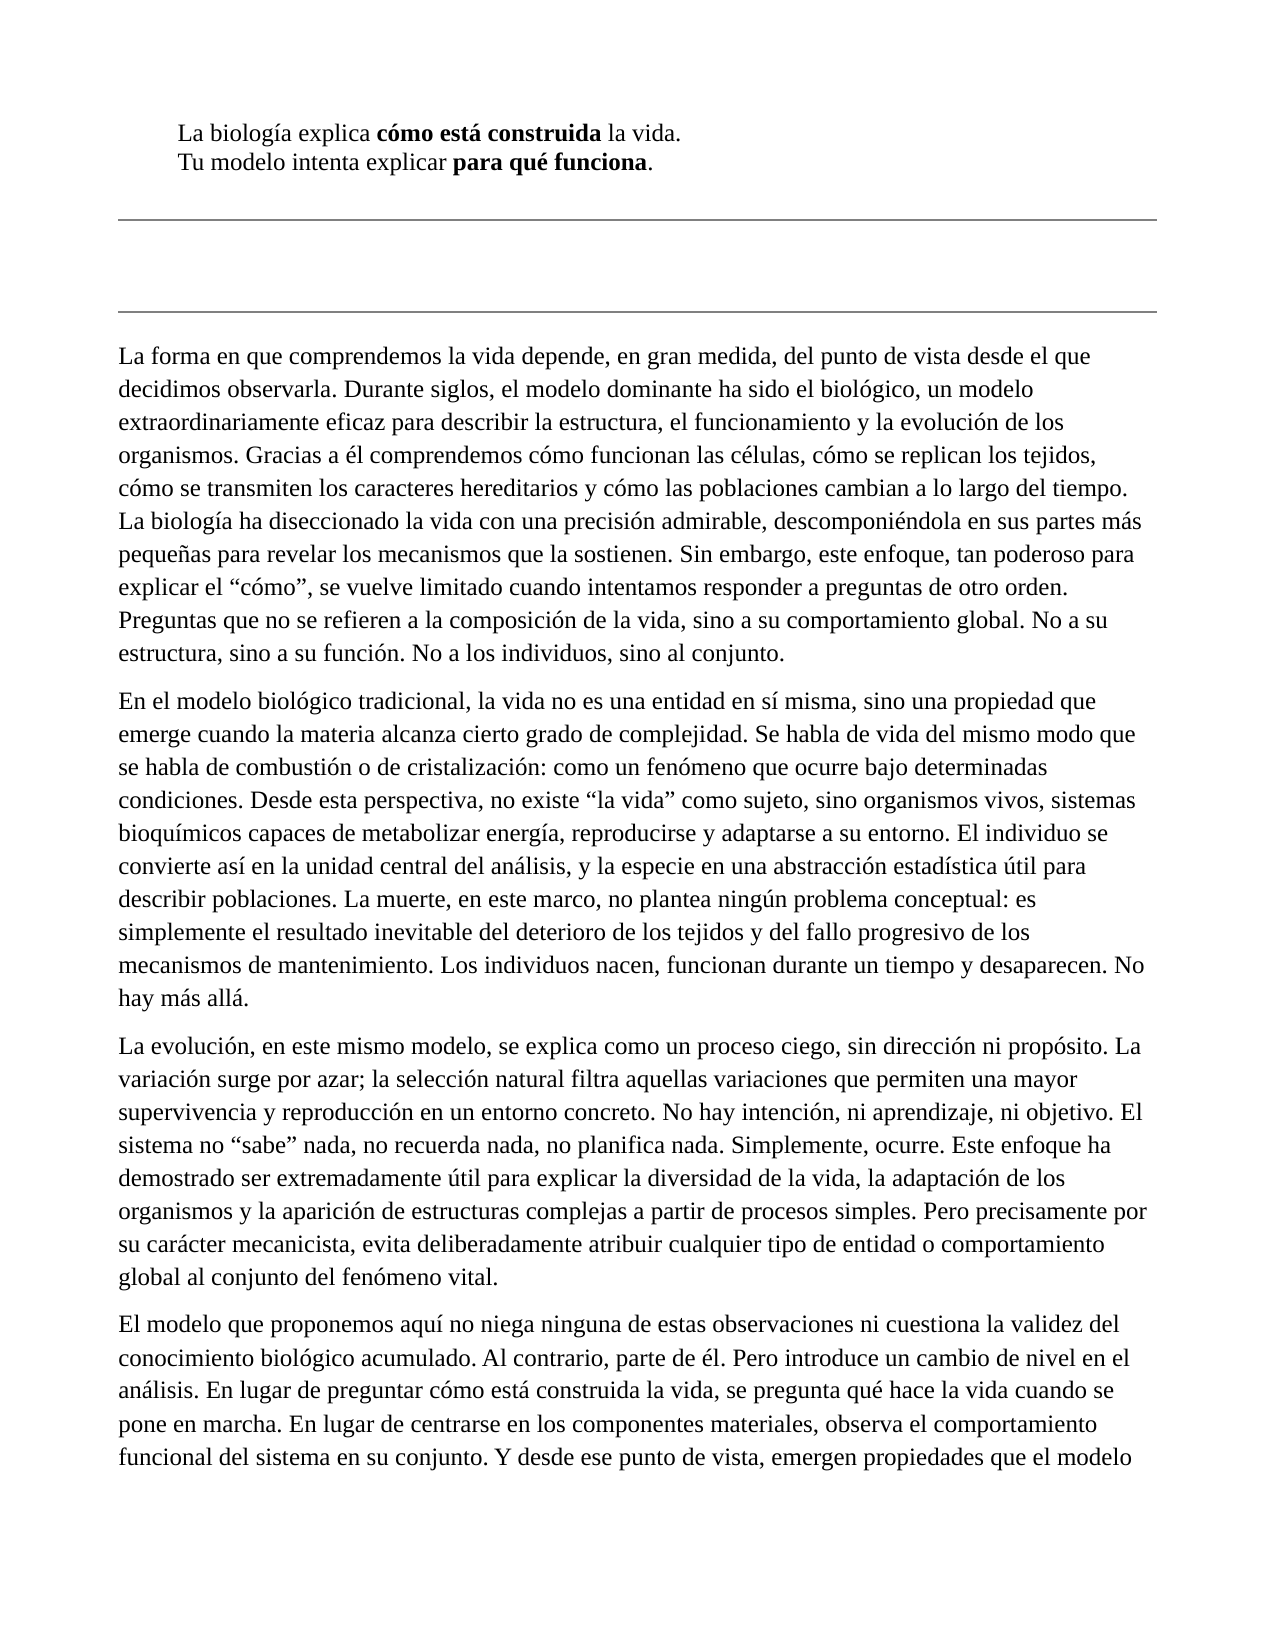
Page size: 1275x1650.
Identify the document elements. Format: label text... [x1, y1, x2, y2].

text La biología explica cómo está construida la vida. Tu modelo intenta explicar para qué funciona. [177, 118, 1098, 176]
text El modelo que proponemos aquí no niega ninguna de estas observaciones ni cuestiona la validez del conocimiento biológico acumulado. Al contrario, parte de él. Pero introduce un cambio de nivel en el análisis. En lugar de preguntar cómo está construida la vida, se pregunta qué hace la vida cuando se pone en marcha. En lugar de centrarse en los componentes materiales, observa el comportamiento funcional del sistema en su conjunto. Y desde ese punto de vista, emergen propiedades que el modelo [118, 1309, 1157, 1470]
text En el modelo biológico tradicional, la vida no es una entidad en sí misma, sino una propiedad que emerge cuando la materia alcanza cierto grado de complejidad. Se habla de vida del mismo modo que se habla de combustión o de cristalización: como un fenómeno que ocurre bajo determinadas condiciones. Desde esta perspectiva, no existe “la vida” como sujeto, sino organismos vivos, sistemas bioquímicos capaces de metabolizar energía, reproducirse y adaptarse a su entorno. El individuo se convierte así en la unidad central del análisis, y la especie en una abstracción estadística útil para describir poblaciones. La muerte, en este marco, no plantea ningún problema conceptual: es simplemente el resultado inevitable del deterioro de los tejidos y del fallo progresivo de los mecanismos de mantenimiento. Los individuos nacen, funcionan durante un tiempo y desaparecen. No hay más allá. [118, 686, 1157, 1012]
text La evolución, en este mismo modelo, se explica como un proceso ciego, sin dirección ni propósito. La variación surge por azar; la selección natural filtra aquellas variaciones que permiten una mayor supervivencia y reproducción en un entorno concreto. No hay intención, ni aprendizaje, ni objetivo. El sistema no “sabe” nada, no recuerda nada, no planifica nada. Simplemente, ocurre. Este enfoque ha demostrado ser extremadamente útil para explicar la diversidad de la vida, la adaptación de los organismos y la aparición de estructuras complejas a partir de procesos simples. Pero precisamente por su carácter mecanicista, evita deliberadamente atribuir cualquier tipo de entidad o comportamiento global al conjunto del fenómeno vital. [118, 1031, 1157, 1291]
text La forma en que comprendemos la vida depende, en gran medida, del punto de vista desde el que decidimos observarla. Durante siglos, el modelo dominante ha sido el biológico, un modelo extraordinariamente eficaz para describir la estructura, el funcionamiento y la evolución de los organismos. Gracias a él comprendemos cómo funcionan las células, cómo se replican los tejidos, cómo se transmiten los caracteres hereditarios y cómo las poblaciones cambian a lo largo del tiempo. La biología ha diseccionado la vida con una precisión admirable, descomponiéndola en sus partes más pequeñas para revelar los mecanismos que la sostienen. Sin embargo, este enfoque, tan poderoso para explicar el “cómo”, se vuelve limitado cuando intentamos responder a preguntas de otro orden. Preguntas que no se refieren a la composición de la vida, sino a su comportamiento global. No a su estructura, sino a su función. No a los individuos, sino al conjunto. [118, 341, 1157, 667]
